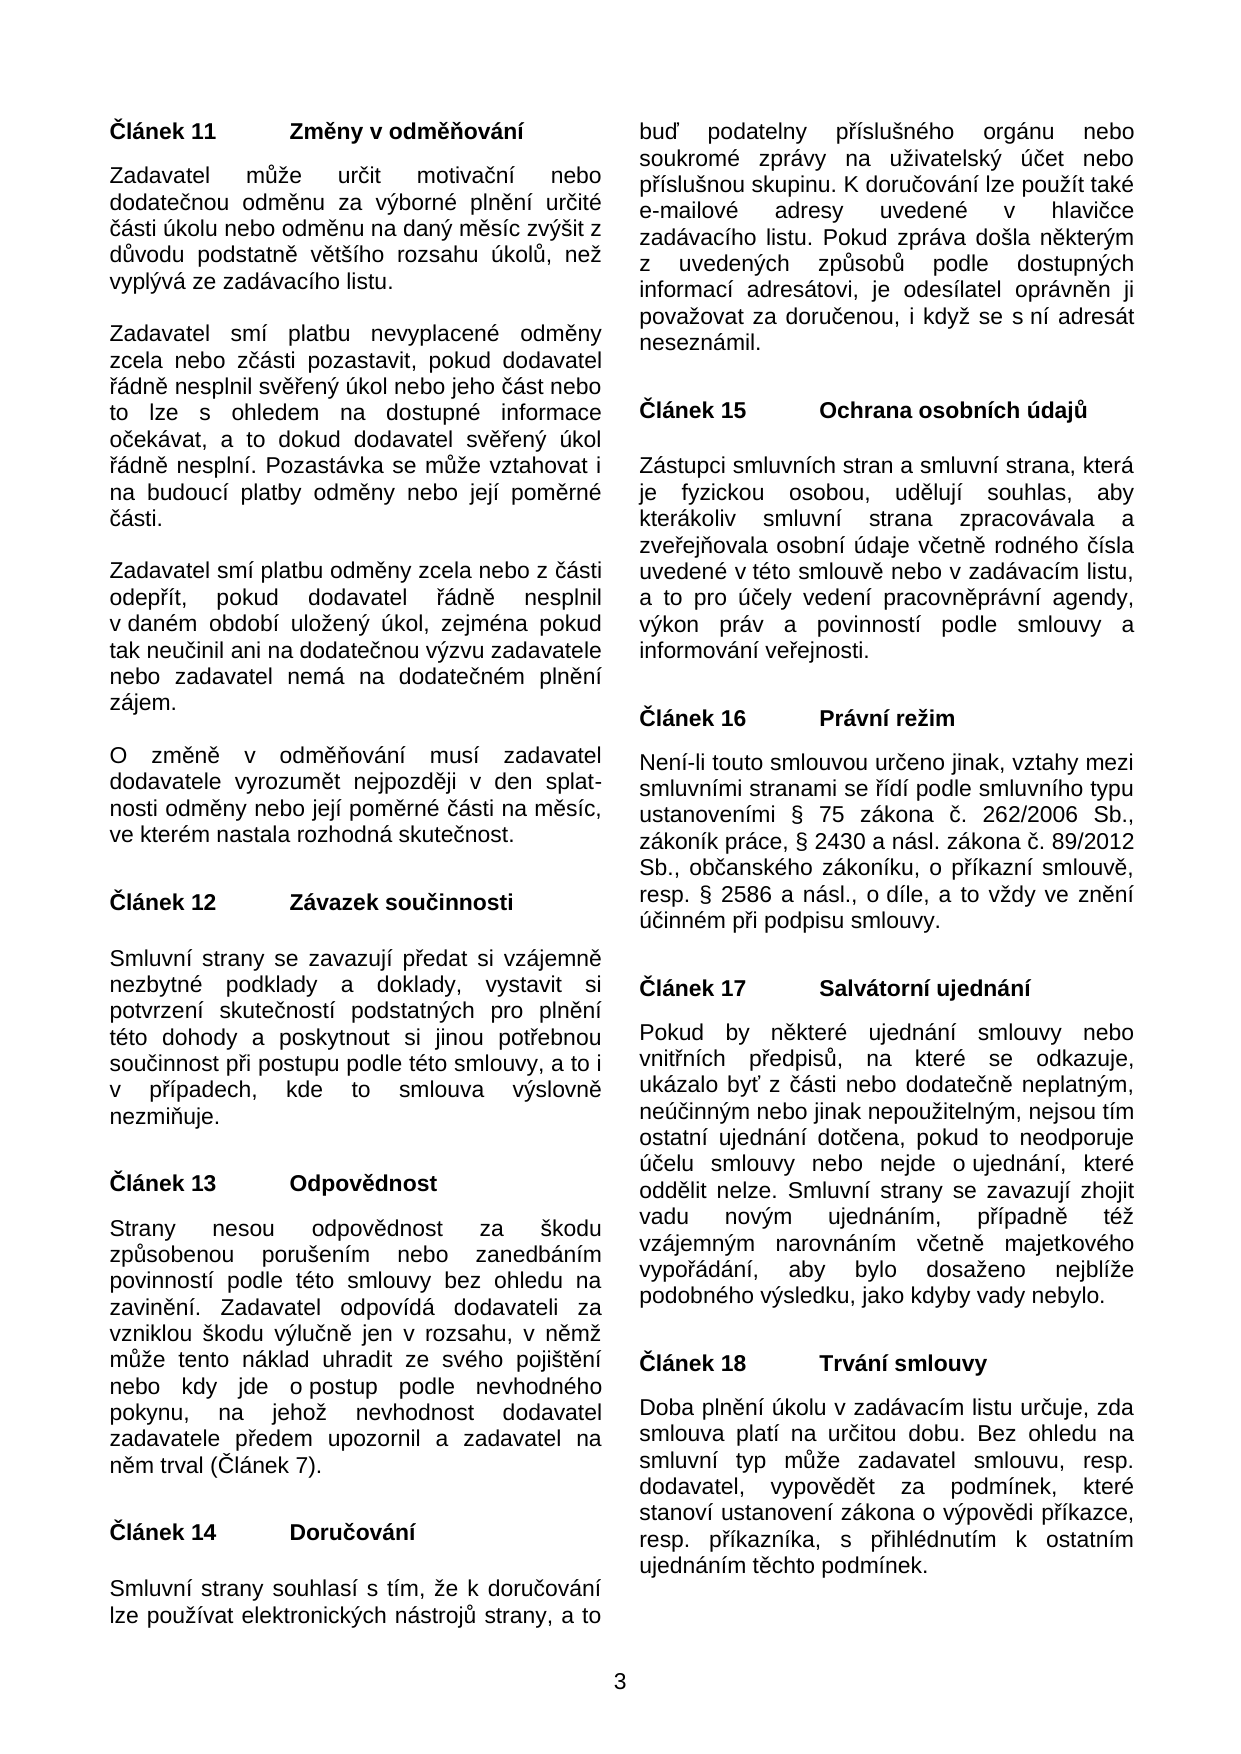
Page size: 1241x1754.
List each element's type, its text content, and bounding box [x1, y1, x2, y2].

text Pokud by některé ujednání smlouvy nebo vnitřních předpisů, na které se odkazuje, ukázalo byť z části nebo dodatečně neplatným, neúčinným nebo jinak nepoužitelným, nejsou tím ostatní ujednání dotčena, pokud to neodporuje účelu smlouvy nebo nejde o ujed­nání, které oddělit nelze. Smluvní strany se zavazují zhojit vadu novým ujednáním, případně též vzájemným narovnáním včetně majetkového vypořádání, aby bylo dosaženo nejblíže podobného výsledku, jako kdyby vady nebylo. [639, 1019, 1134, 1308]
subtitle Doručování [109, 1519, 602, 1546]
subtitle Trvání smlouvy [639, 1350, 1134, 1376]
subtitle Závazek součinnosti [109, 889, 602, 915]
text Smluvní strany souhlasí s tím, že k doručování lze používat elektronických nástrojů strany, a to [109, 1575, 602, 1628]
text Není-li touto smlouvou určeno jinak, vztahy mezi smluvními stranami se řídí podle smluvního typu ustanoveními § 75 zákona č. 262/2006 Sb., zákoník práce, § 2430 a násl. zákona č. 89/2012 Sb., občanského zákoníku, o příkazní smlouvě, resp. § 2586 a násl., o díle, a to vždy ve znění účinném při podpisu smlouvy. [639, 749, 1134, 933]
subtitle Odpovědnost [109, 1170, 602, 1197]
text Zadavatel smí platbu nevyplacené odměny zcela nebo zčásti pozastavit, pokud dodavatel řádně nesplnil svěřený úkol nebo jeho část nebo to lze s ohledem na dostupné informace očekávat, a to dokud dodavatel svěřený úkol řádně nesplní. Pozastávka se může vztahovat i na budoucí platby odměny nebo její poměrné části. [109, 320, 602, 531]
subtitle Změny v odměňování [109, 118, 602, 144]
subtitle Salvátorní ujednání [639, 974, 1134, 1001]
text O změně v odměňování musí zadavatel dodavatele vyrozumět nejpozději v den splat­nosti odměny nebo její poměrné části na měsíc, ve kterém nastala rozhodná skutečnost. [109, 742, 602, 847]
subtitle Právní režim [639, 705, 1134, 731]
text Zadavatel smí platbu odměny zcela nebo z části odepřít, pokud dodavatel řádně nesplnil v daném období uložený úkol, zejména pokud tak neučinil ani na dodatečnou výzvu zadavatele nebo zadavatel nemá na dodatečném plnění zájem. [109, 557, 602, 716]
text Doba plnění úkolu v zadávacím listu určuje, zda smlouva platí na určitou dobu. Bez ohledu na smluvní typ může zadavatel smlouvu, resp. dodavatel, vypovědět za podmínek, které stanoví ustanovení zákona o výpovědi příkazce, resp. příkazníka, s přihlédnutím k ostatním ujednáním těchto podmínek. [639, 1394, 1134, 1578]
text Zástupci smluvních stran a smluvní strana, která je fyzickou osobou, udělují souhlas, aby kterákoliv smluvní strana zpracovávala a zveřejňovala osobní údaje včetně rodného čísla uvedené v této smlouvě nebo v zadávacím listu, a to pro účely vedení pracovněprávní agendy, výkon práv a povinností podle smlouvy a informování veřejnosti. [639, 452, 1134, 663]
text buď podatelny příslušného orgánu nebo soukromé zprávy na uživatelský účet nebo příslušnou skupinu. K doručování lze použít také e-mailové adresy uvedené v hlavičce zadávacího listu. Pokud zpráva došla některým z uvedených způsobů podle dostupných informací adresátovi, je odesílatel oprávněn ji považovat za doručenou, i když se s ní adresát neseznámil. [639, 118, 1134, 355]
text Strany nesou odpovědnost za škodu způsobenou porušením nebo zanedbáním povinností podle této smlouvy bez ohledu na zavinění. Zadavatel odpovídá dodavateli za vzniklou škodu výlučně jen v rozsahu, v němž může tento náklad uhradit ze svého pojištění nebo kdy jde o postup podle nevhodného pokynu, na jehož nevhodnost dodavatel zadavatele předem upozornil a zadavatel na něm trval (Článek 7). [109, 1214, 602, 1478]
text Smluvní strany se zavazují předat si vzájemně nezbytné podklady a doklady, vystavit si potvrzení skutečností podstatných pro plnění této dohody a poskytnout si jinou potřebnou součinnost při postupu podle této smlouvy, a to i v případech, kde to smlouva výslovně nezmiňuje. [109, 944, 602, 1129]
text Zadavatel může určit motivační nebo dodatečnou odměnu za výborné plnění určité části úkolu nebo odměnu na daný měsíc zvýšit z důvodu podstatně většího rozsahu úkolů, než vyplývá ze zadávacího listu. [109, 162, 602, 294]
subtitle Ochrana osobních údajů [639, 397, 1134, 423]
